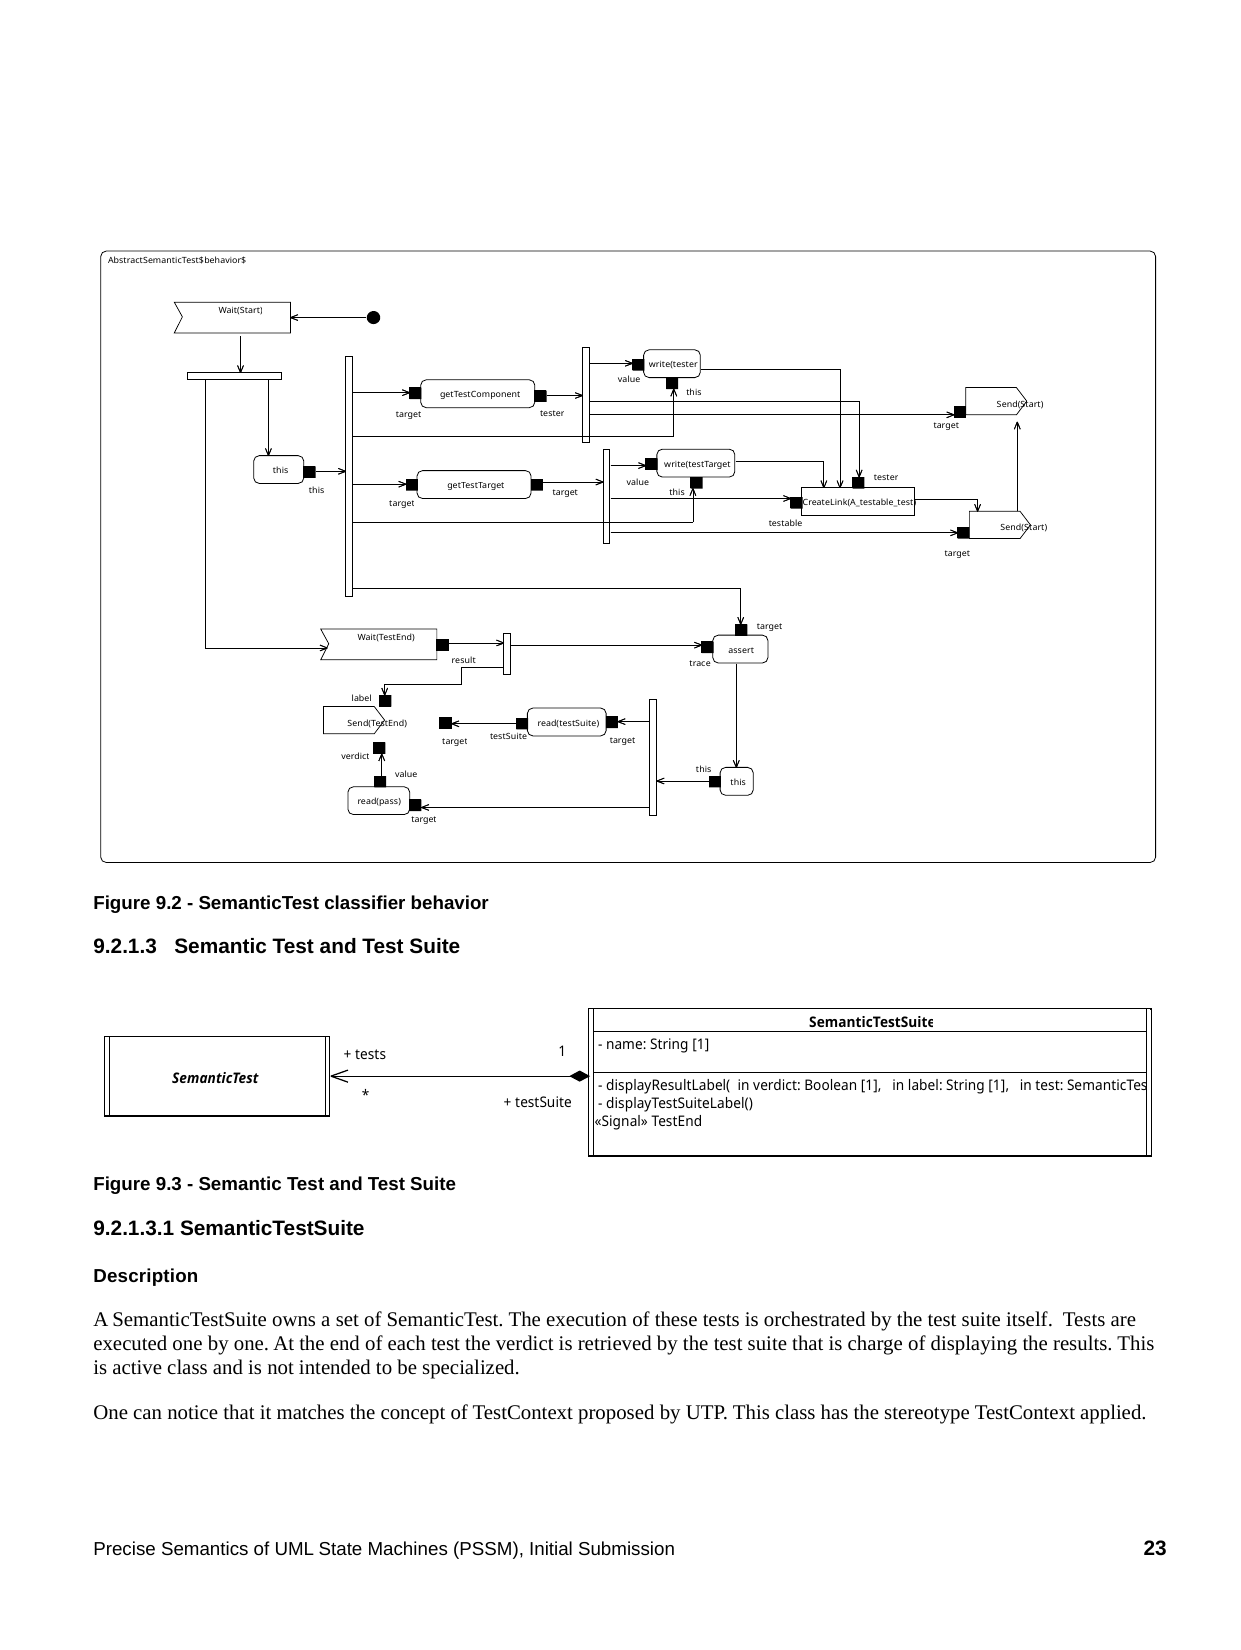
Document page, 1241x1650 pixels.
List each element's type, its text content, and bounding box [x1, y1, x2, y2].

subtitle [93, 983, 1164, 996]
subtitle Semantic Test and Test Suite [93, 913, 1164, 958]
text Figure 9.3 - Semantic Test and Test Suite [93, 996, 1164, 1194]
subtitle Description [93, 1264, 1164, 1286]
text Figure 9.2 - SemanticTest classifier behavior [93, 243, 1164, 913]
subtitle [93, 231, 1164, 243]
text A SemanticTestSuite owns a set of SemanticTest. The execution of these tests is orchestrated by the test suite itself. Tests are executed one by one. At the end of each test the verdict is retrieved by the test suite that is charge of displaying the results. This is active class and is not intended to be specialized. [93, 1307, 1164, 1379]
text One can notice that it matches the concept of TestContext proposed by UTP. This class has the stereotype TestContext applied. [93, 1400, 1164, 1424]
subtitle SemanticTestSuite [93, 1194, 1164, 1239]
